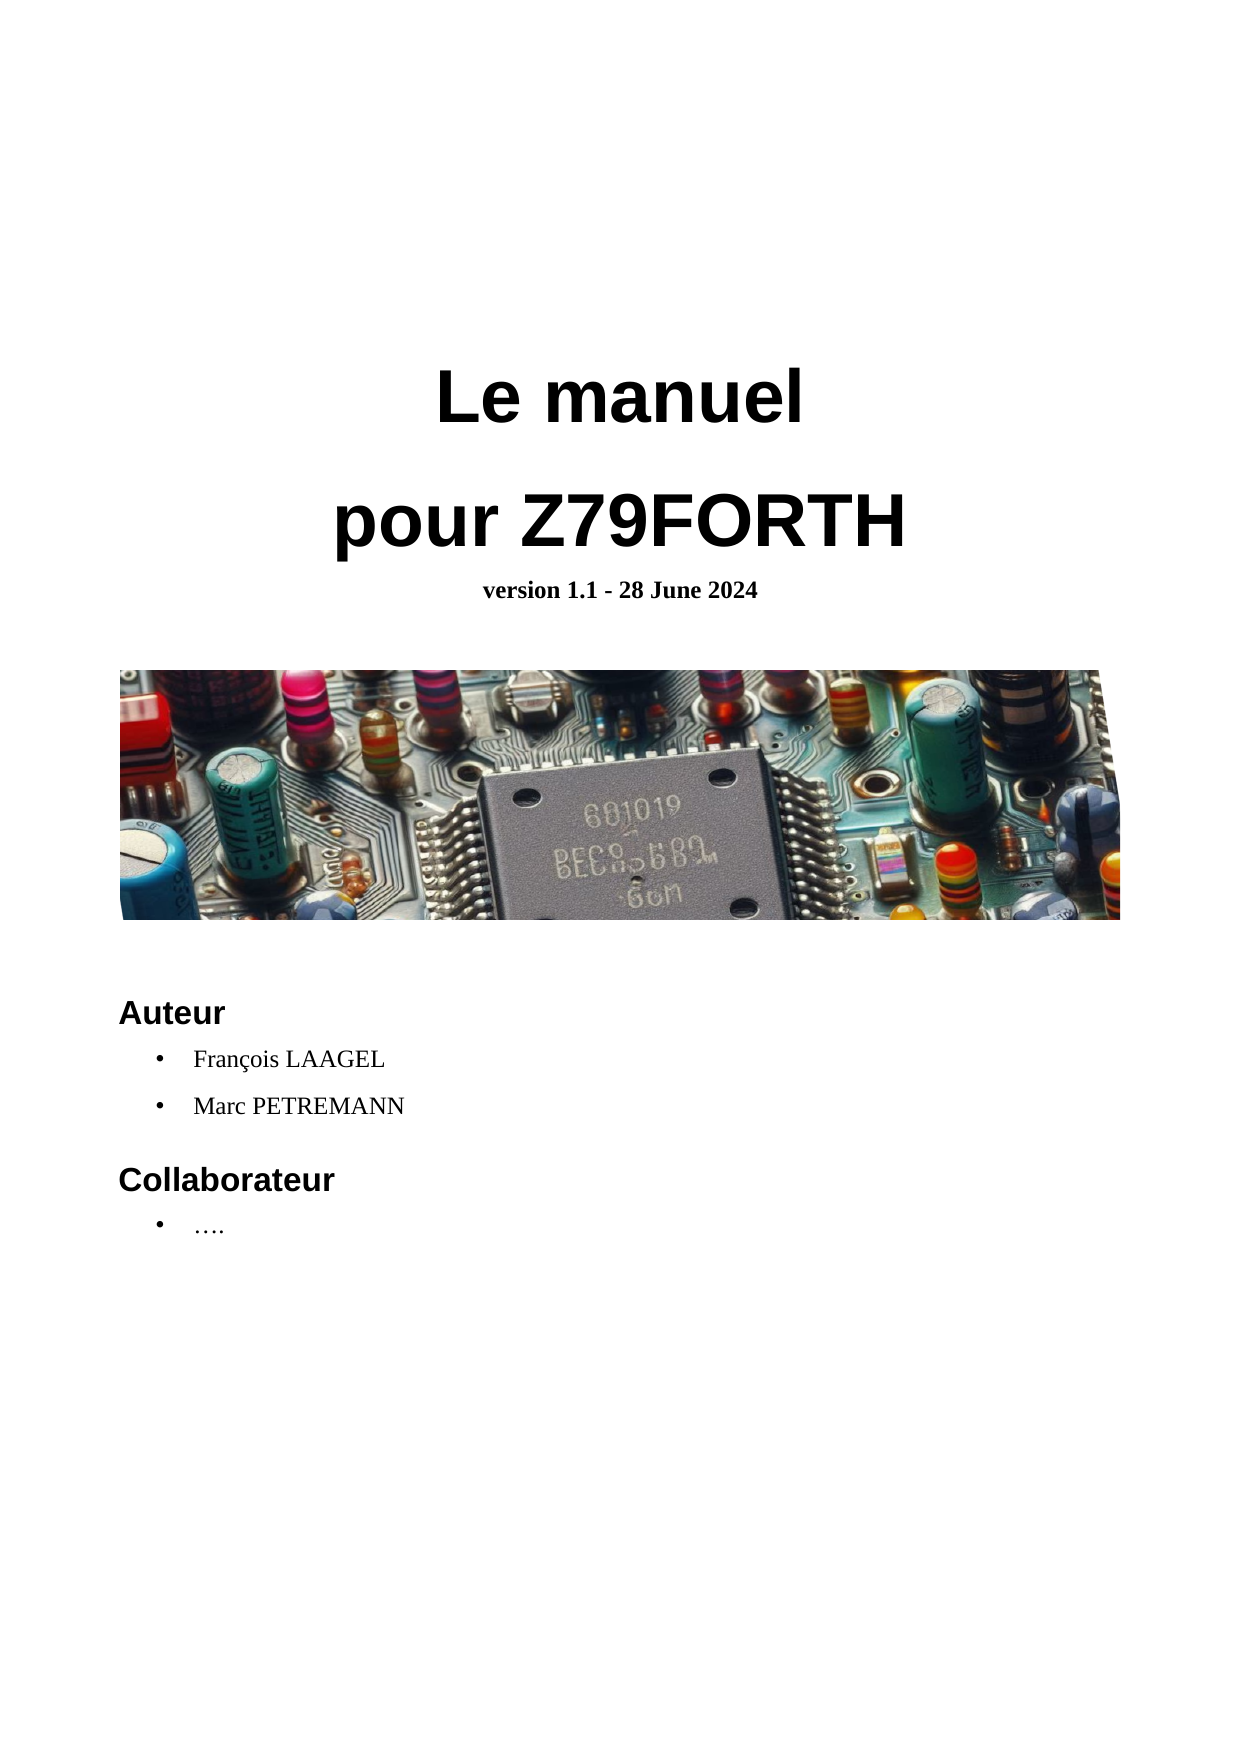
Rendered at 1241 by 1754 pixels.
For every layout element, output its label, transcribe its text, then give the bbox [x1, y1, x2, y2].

title pour Z79FORTH [118, 476, 1122, 562]
subtitle Collaborateur [118, 1160, 1122, 1198]
list François LAAGEL [156, 1044, 1122, 1072]
title Le manuel [118, 352, 1122, 438]
list Marc PETREMANN [156, 1091, 1122, 1120]
picture [120, 670, 1121, 920]
subtitle Auteur [118, 993, 1122, 1031]
list …. [156, 1211, 1122, 1239]
text version 1.1 - 28 June 2024 [118, 575, 1122, 603]
